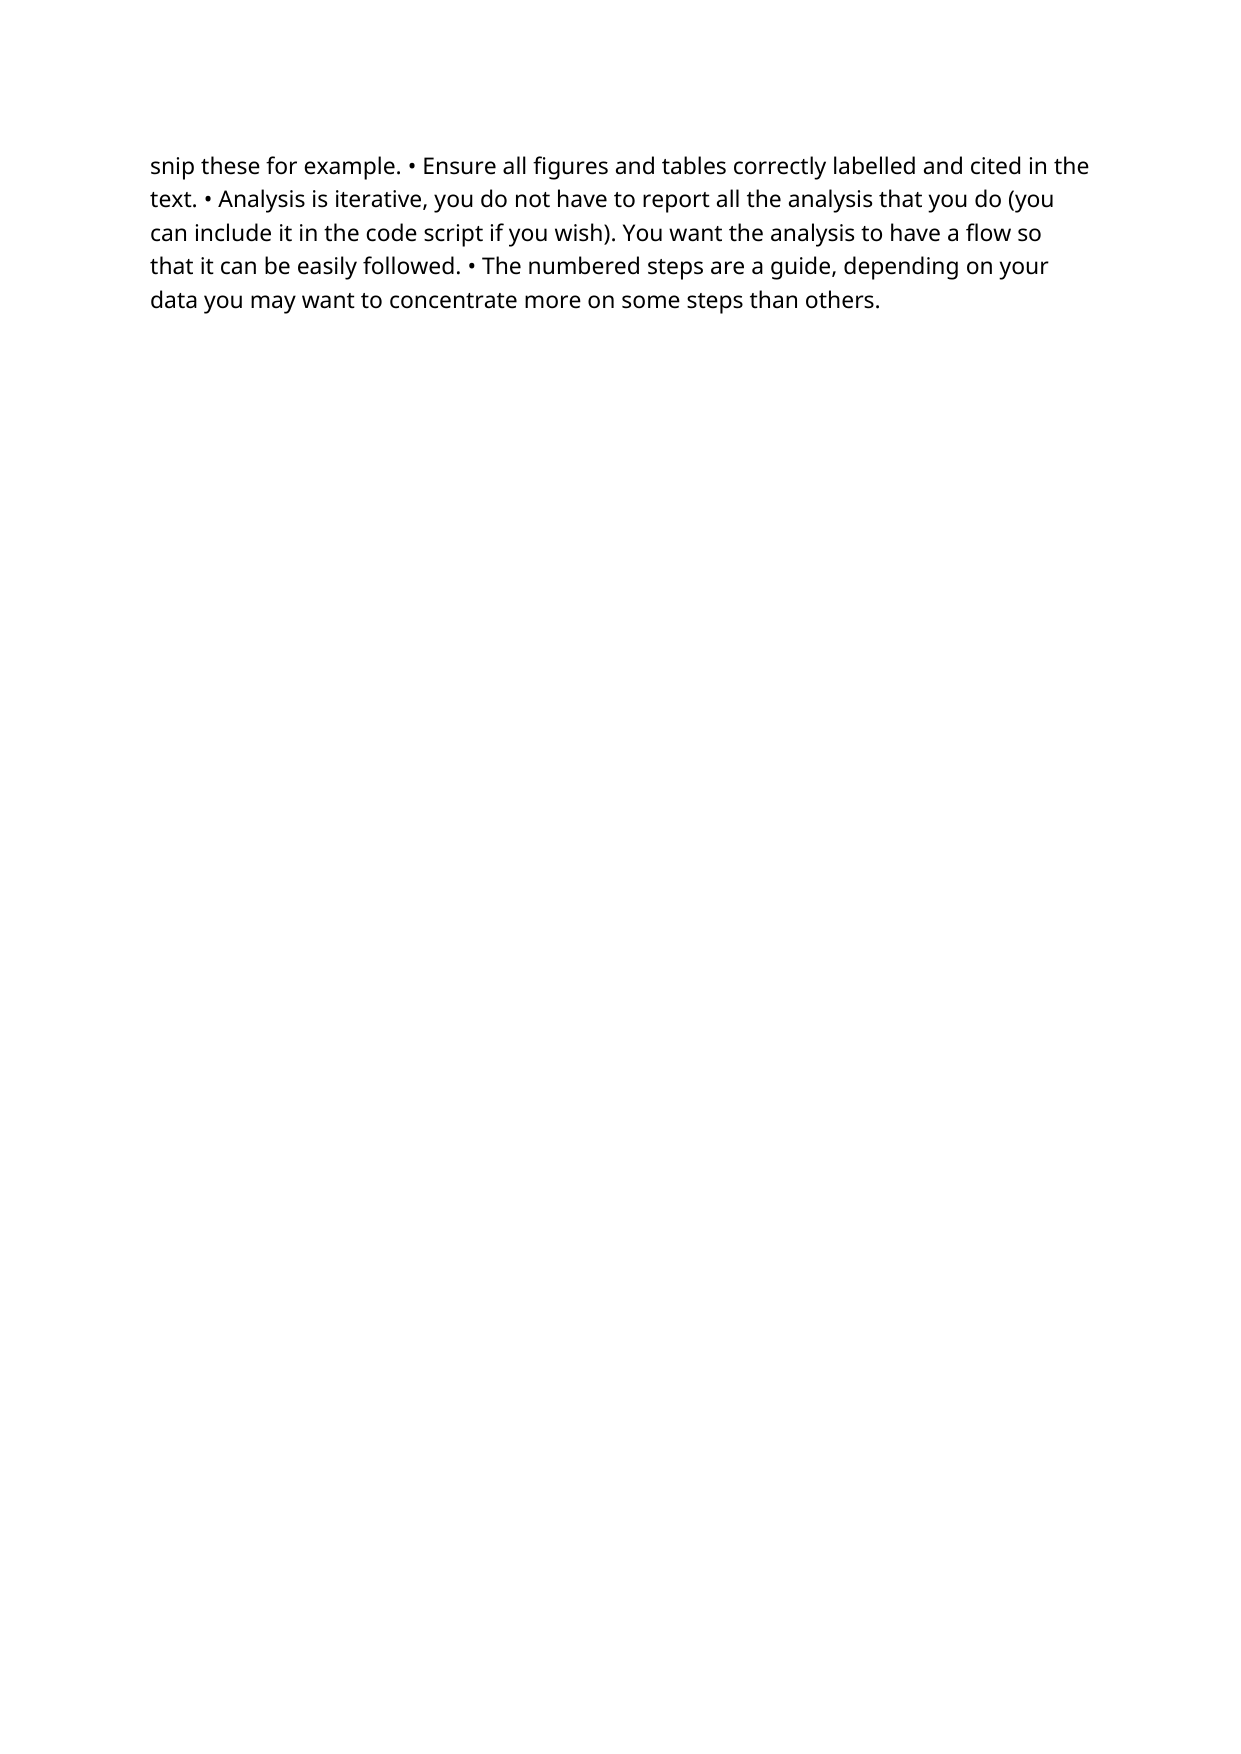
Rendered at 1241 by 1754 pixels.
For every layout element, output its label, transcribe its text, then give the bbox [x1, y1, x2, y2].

text snip these for example. • Ensure all figures and tables correctly labelled and cited in the text. • Analysis is iterative, you do not have to report all the analysis that you do (you can include it in the code script if you wish). You want the analysis to have a flow so that it can be easily followed. • The numbered steps are a guide, depending on your data you may want to concentrate more on some steps than others. [150, 150, 1090, 315]
